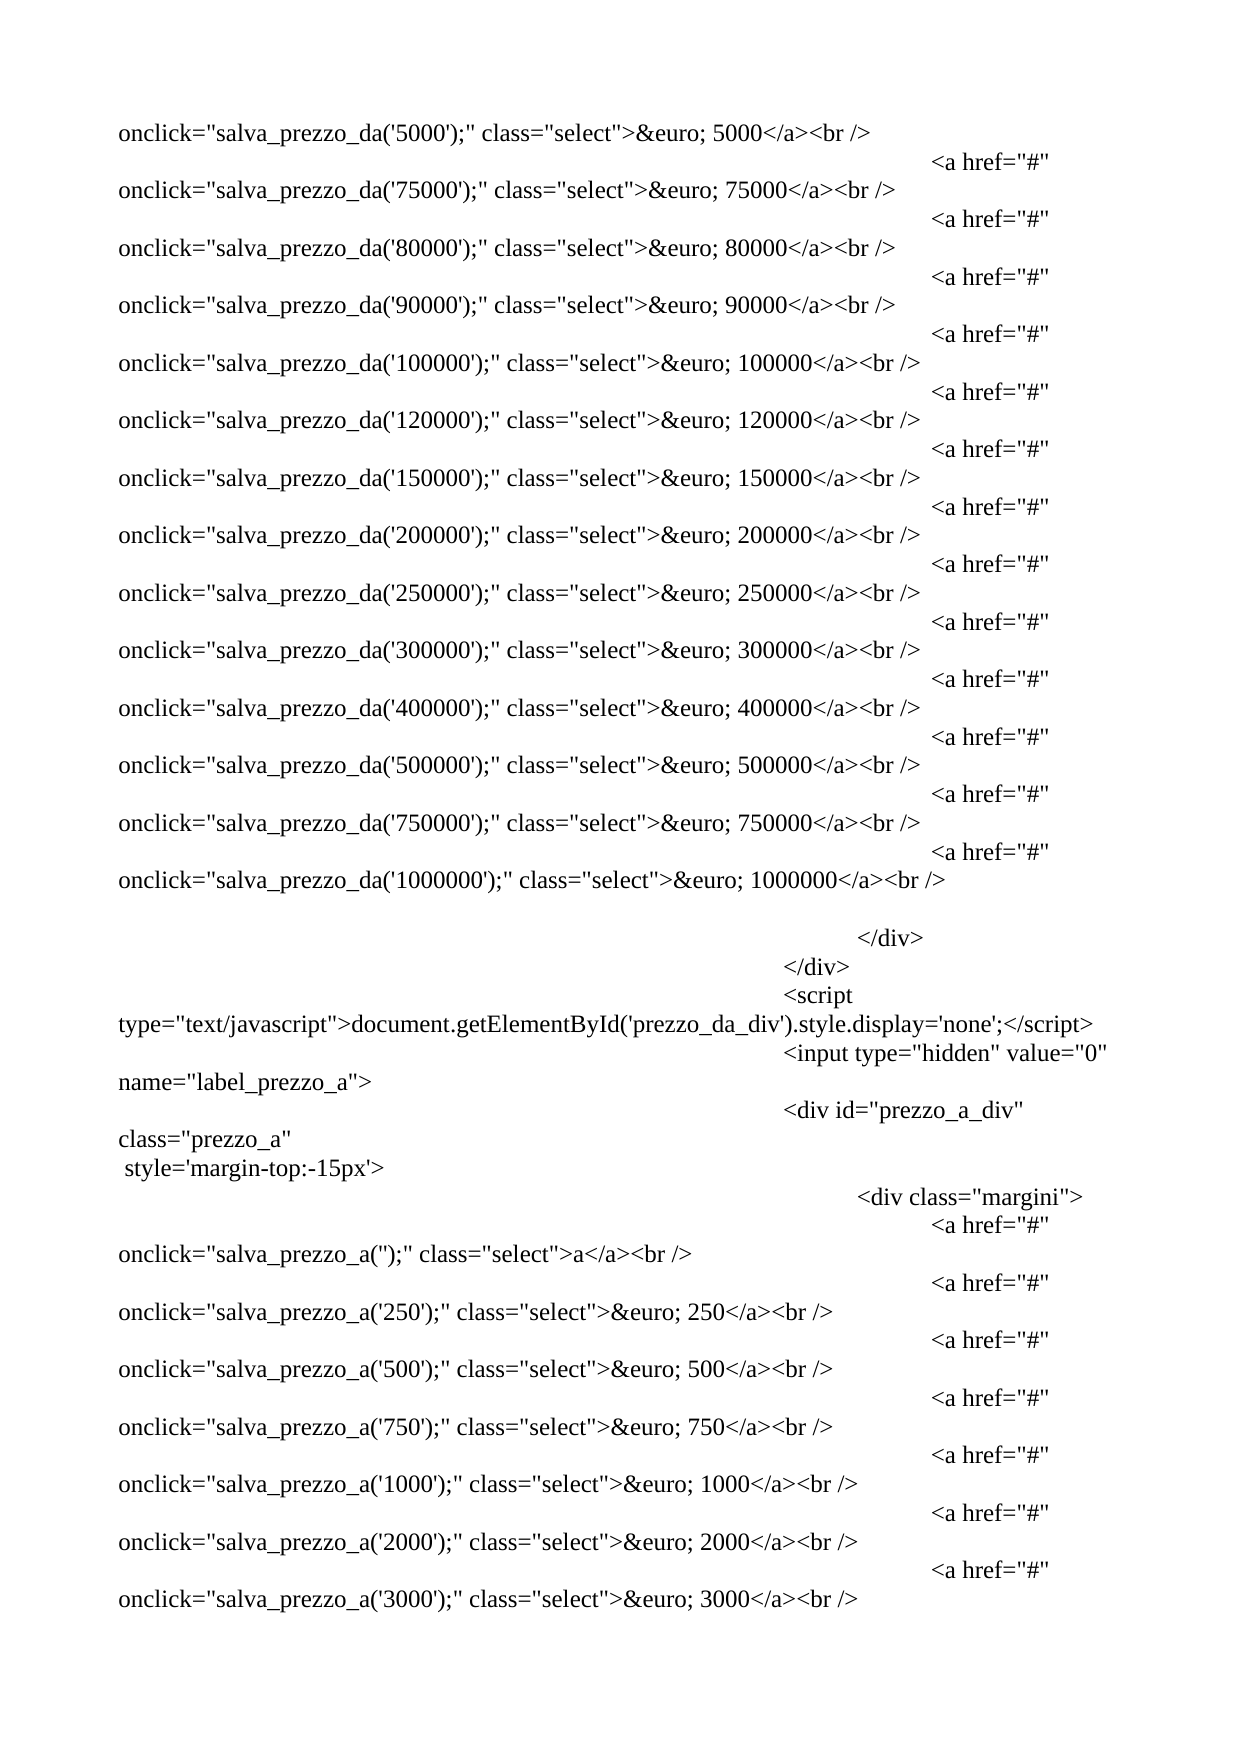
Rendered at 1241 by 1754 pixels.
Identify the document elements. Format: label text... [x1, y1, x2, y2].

text style='margin-top:-15px'> <div class="margini"> <a href="#" onclick="salva_prezzo_a('');" class="select">a</a><br /> <a href="#" onclick="salva_prezzo_a('250');" class="select">&euro; 250</a><br /> <a href="#" onclick="salva_prezzo_a('500');" class="select">&euro; 500</a><br /> <a href="#" onclick="salva_prezzo_a('750');" class="select">&euro; 750</a><br /> <a href="#" onclick="salva_prezzo_a('1000');" class="select">&euro; 1000</a><br /> <a href="#" onclick="salva_prezzo_a('2000');" class="select">&euro; 2000</a><br /> <a href="#" onclick="salva_prezzo_a('3000');" class="select">&euro; 3000</a><br /> [118, 1153, 1122, 1613]
text onclick="salva_prezzo_da('5000');" class="select">&euro; 5000</a><br /> <a href="#" onclick="salva_prezzo_da('75000');" class="select">&euro; 75000</a><br /> <a href="#" onclick="salva_prezzo_da('80000');" class="select">&euro; 80000</a><br /> <a href="#" onclick="salva_prezzo_da('90000');" class="select">&euro; 90000</a><br /> <a href="#" onclick="salva_prezzo_da('100000');" class="select">&euro; 100000</a><br /> <a href="#" onclick="salva_prezzo_da('120000');" class="select">&euro; 120000</a><br /> <a href="#" onclick="salva_prezzo_da('150000');" class="select">&euro; 150000</a><br /> <a href="#" onclick="salva_prezzo_da('200000');" class="select">&euro; 200000</a><br /> <a href="#" onclick="salva_prezzo_da('250000');" class="select">&euro; 250000</a><br /> <a href="#" onclick="salva_prezzo_da('300000');" class="select">&euro; 300000</a><br /> <a href="#" onclick="salva_prezzo_da('400000');" class="select">&euro; 400000</a><br /> <a href="#" onclick="salva_prezzo_da('500000');" class="select">&euro; 500000</a><br /> <a href="#" onclick="salva_prezzo_da('750000');" class="select">&euro; 750000</a><br /> <a href="#" onclick="salva_prezzo_da('1000000');" class="select">&euro; 1000000</a><br /> </div> </div> <script type="text/javascript">document.getElementById('prezzo_da_div').style.display='none';</script> <input type="hidden" value="0" name="label_prezzo_a"> <div id="prezzo_a_div" class="prezzo_a" [118, 118, 1122, 1153]
